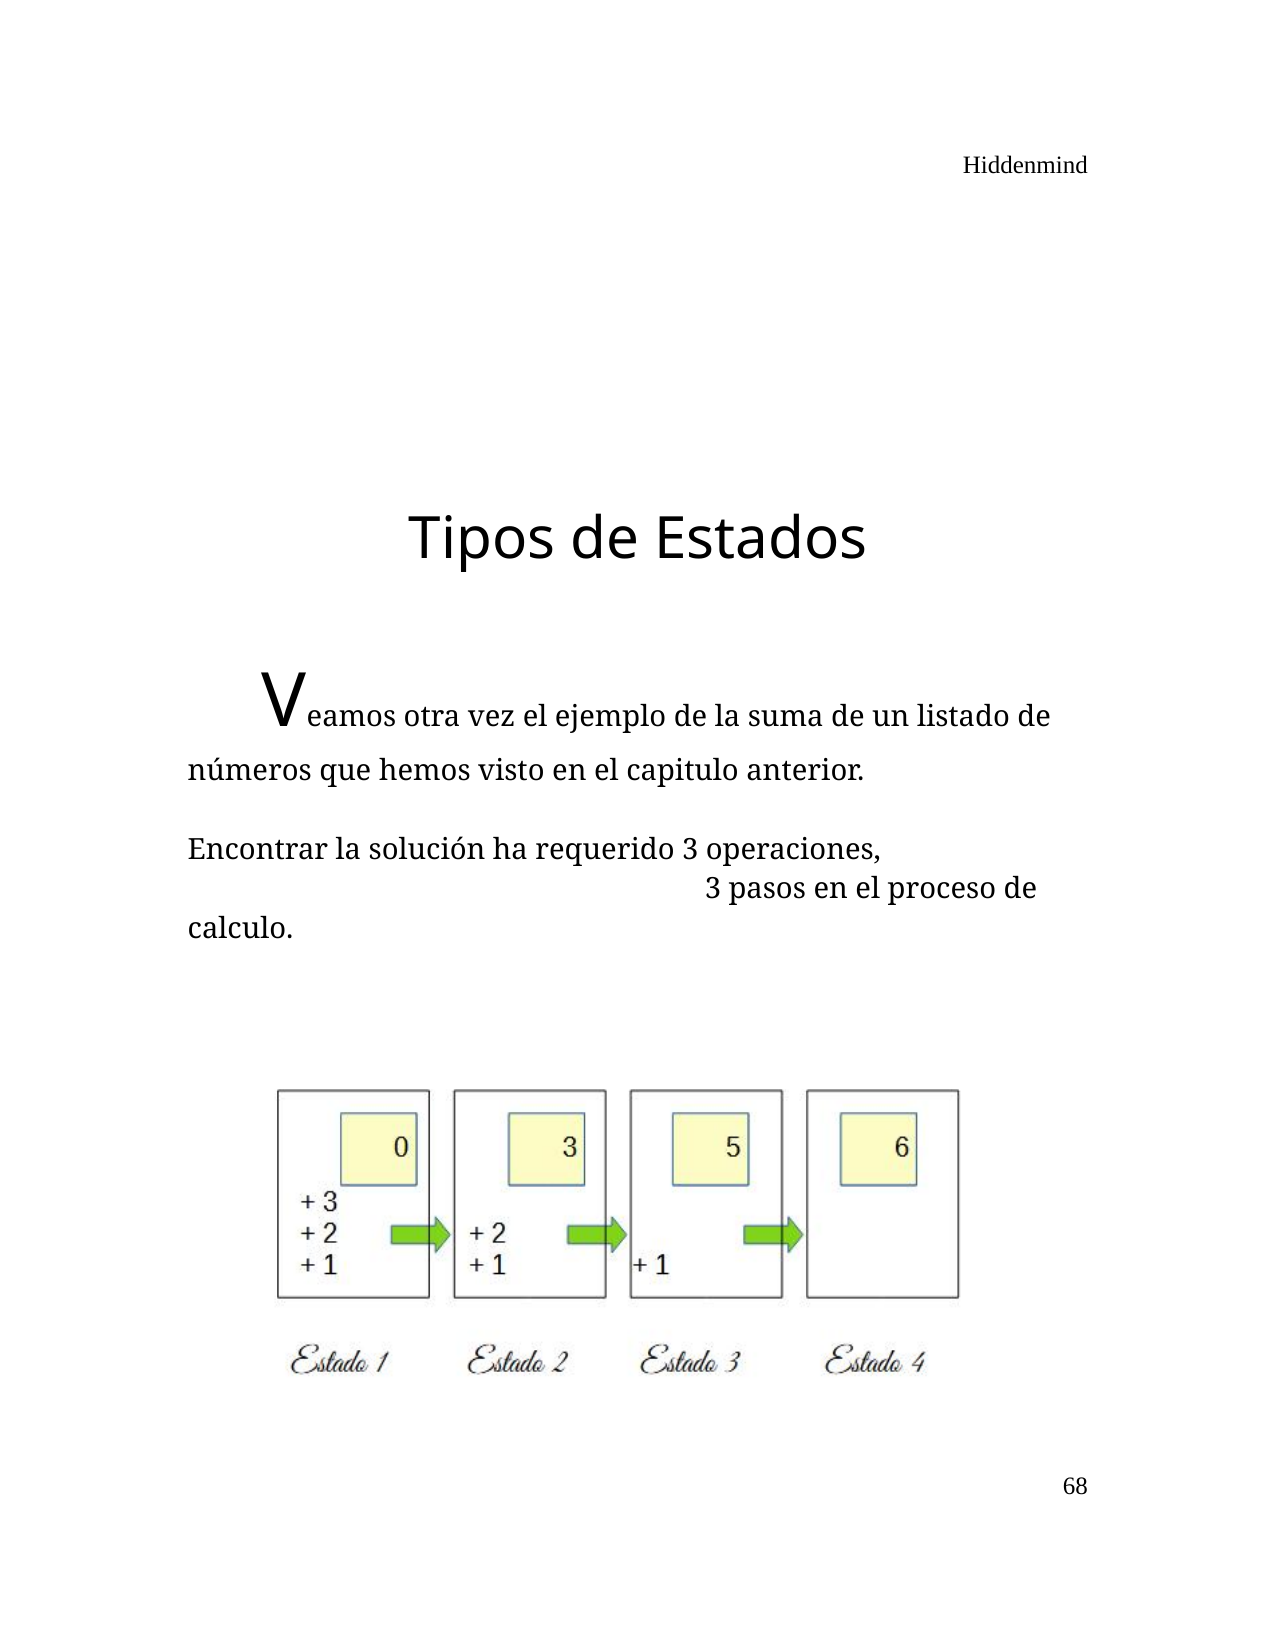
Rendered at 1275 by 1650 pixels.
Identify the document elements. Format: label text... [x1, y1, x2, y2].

text Encontrar la solución ha requerido 3 operaciones, [187, 828, 1087, 868]
text Veamos otra vez el ejemplo de la suma de un listado de números que hemos visto en el capitulo anterior. [187, 647, 1087, 788]
picture [264, 1078, 963, 1382]
text 3 pasos en el proceso de calculo. [187, 868, 1087, 947]
